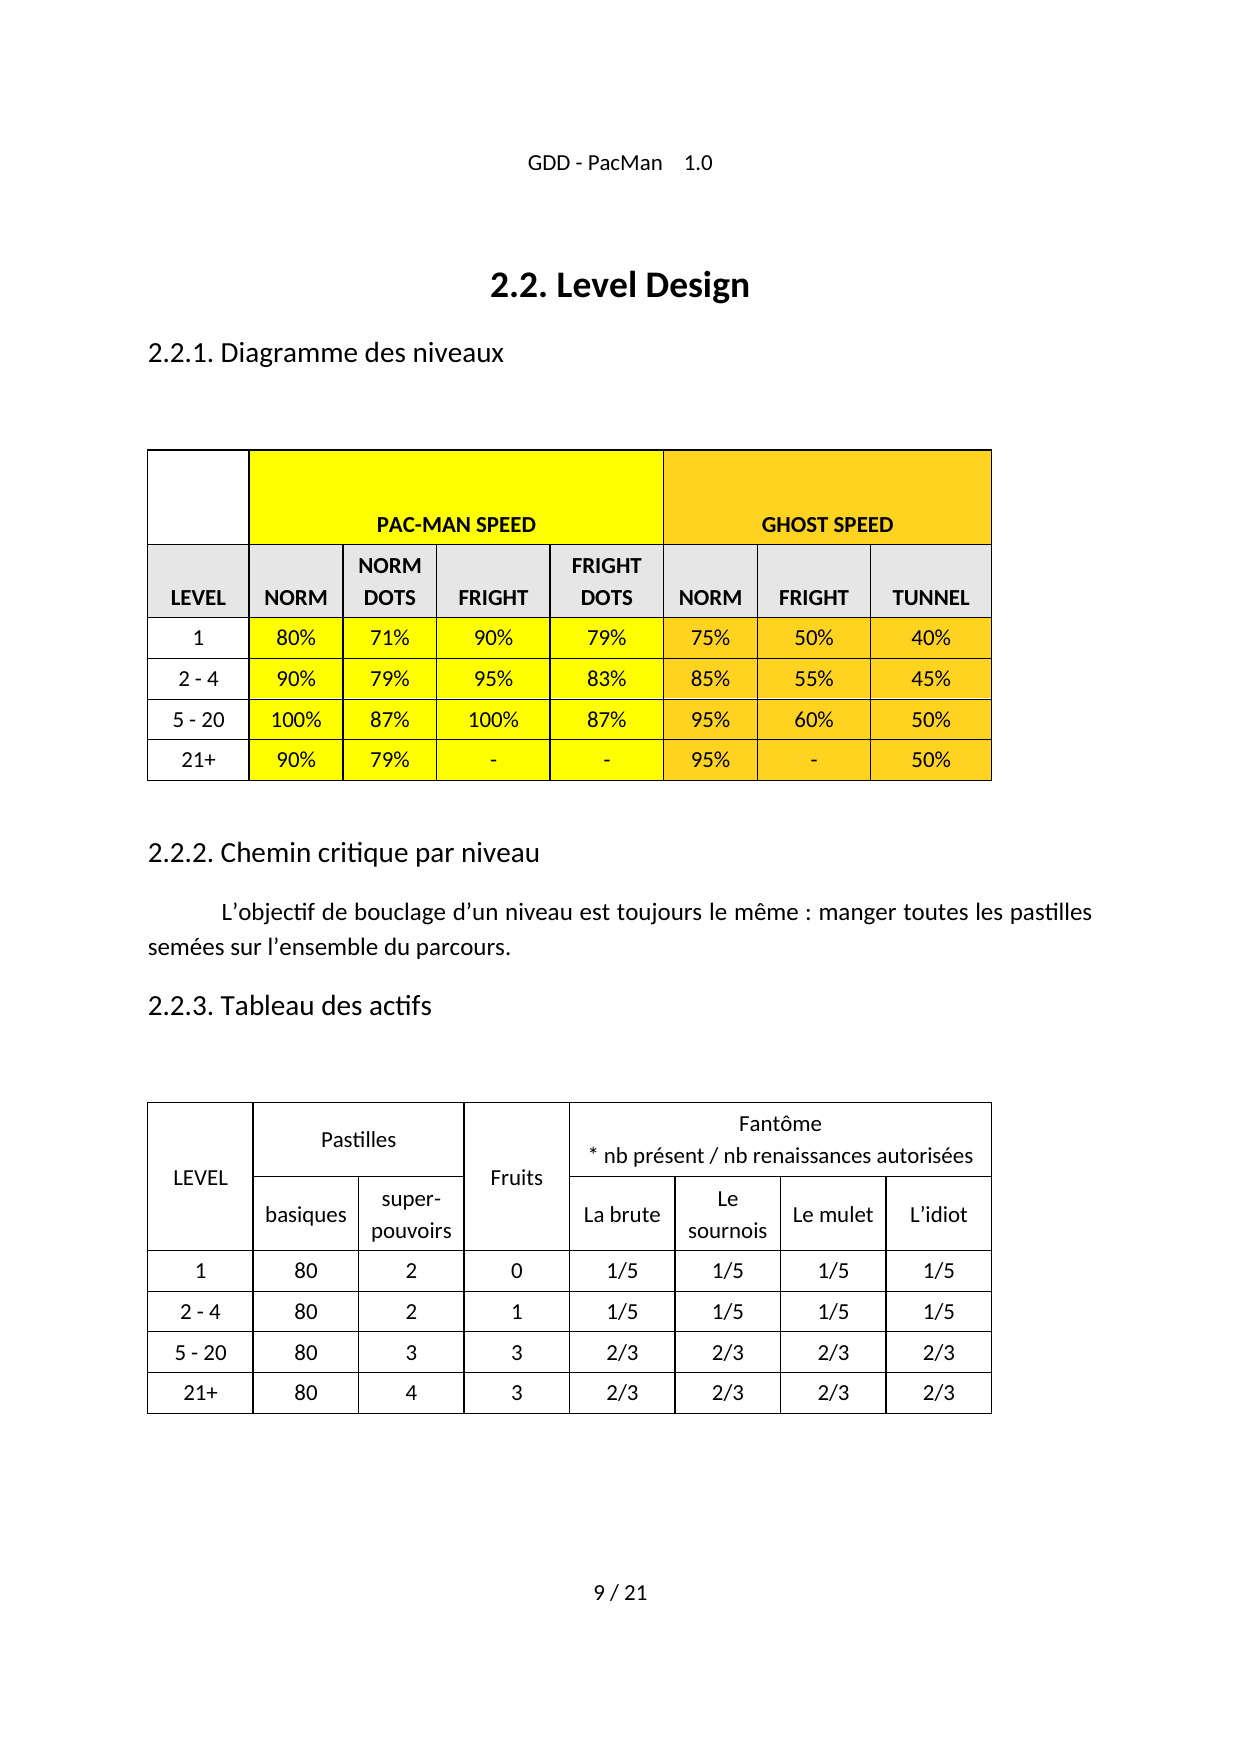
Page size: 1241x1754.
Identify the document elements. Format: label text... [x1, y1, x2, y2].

text 2.2.2. Chemin critique par niveau [148, 834, 1093, 870]
table_cell 79% [344, 659, 436, 698]
table_cell 2/3 [887, 1332, 991, 1372]
table_cell 50% [871, 740, 991, 780]
table_cell 80 [254, 1292, 358, 1331]
table_cell NORM [664, 545, 757, 617]
table_cell 87% [344, 700, 436, 739]
table_cell 1/5 [570, 1292, 674, 1331]
table_cell 1/5 [887, 1251, 991, 1291]
table_cell 2/3 [887, 1373, 991, 1413]
table_cell 1 [465, 1292, 569, 1331]
table_cell 80 [254, 1373, 358, 1413]
table_cell 45% [871, 659, 991, 698]
text 2.2.1. Diagramme des niveaux [148, 334, 1093, 370]
table_cell 60% [758, 700, 870, 739]
table_cell 2/3 [676, 1332, 780, 1372]
table_cell 79% [344, 740, 436, 780]
table_cell 21+ [148, 1373, 252, 1413]
table_cell 2/3 [570, 1373, 674, 1413]
table_cell FRIGHT [437, 545, 549, 617]
table_cell 2/3 [781, 1332, 885, 1372]
table_cell 1/5 [676, 1292, 780, 1331]
table_cell NORM [250, 545, 342, 617]
table_cell 2/3 [570, 1332, 674, 1372]
table_cell 2 [359, 1251, 463, 1291]
table_cell 4 [359, 1373, 463, 1413]
table_cell 3 [359, 1332, 463, 1372]
table_header Pastilles [254, 1103, 463, 1176]
table_cell 87% [551, 700, 663, 739]
table_header Fantôme * nb présent / nb renaissances autorisées [570, 1103, 991, 1176]
table_header Fruits [465, 1103, 569, 1250]
table_cell FRIGHT DOTS [551, 545, 663, 617]
table_cell 90% [437, 618, 549, 658]
table_header GHOST SPEED [664, 451, 991, 544]
table_cell super-pouvoirs [359, 1177, 463, 1250]
table_cell 2/3 [676, 1373, 780, 1413]
table_cell 2 [359, 1292, 463, 1331]
table_cell 80% [250, 618, 342, 658]
table_cell L’idiot [887, 1177, 991, 1250]
table_cell FRIGHT [758, 545, 870, 617]
table_cell 5 - 20 [148, 1332, 252, 1372]
table_cell - [551, 740, 663, 780]
table_cell 50% [871, 700, 991, 739]
table_cell 79% [551, 618, 663, 658]
table_cell 1 [148, 1251, 252, 1291]
table_cell Le sournois [676, 1177, 780, 1250]
table_cell 80 [254, 1251, 358, 1291]
table_header PAC-MAN SPEED [250, 451, 663, 544]
table_cell 85% [664, 659, 757, 698]
table_cell NORM DOTS [344, 545, 436, 617]
table_cell 1/5 [570, 1251, 674, 1291]
table_cell 80 [254, 1332, 358, 1372]
table_cell 55% [758, 659, 870, 698]
table_cell - [758, 740, 870, 780]
table_cell 21+ [148, 740, 248, 780]
table_cell 100% [437, 700, 549, 739]
table_cell 1/5 [676, 1251, 780, 1291]
table_cell 1 [148, 618, 248, 658]
text L’objectif de bouclage d’un niveau est toujours le même : manger toutes les pastilles semées sur l’ensemble du parcours. [148, 896, 1093, 962]
table_cell 90% [250, 740, 342, 780]
table_header LEVEL [148, 1103, 252, 1250]
table_cell 3 [465, 1373, 569, 1413]
table_cell 95% [664, 740, 757, 780]
table_cell - [437, 740, 549, 780]
table_cell 90% [250, 659, 342, 698]
table_cell 2/3 [781, 1373, 885, 1413]
table_cell 40% [871, 618, 991, 658]
table_cell 3 [465, 1332, 569, 1372]
table_cell 95% [664, 700, 757, 739]
table_cell basiques [254, 1177, 358, 1250]
table_cell 2 - 4 [148, 1292, 252, 1331]
table_cell 1/5 [887, 1292, 991, 1331]
table_cell 83% [551, 659, 663, 698]
table_cell 71% [344, 618, 436, 658]
table_cell TUNNEL [871, 545, 991, 617]
table_cell LEVEL [148, 545, 248, 617]
table_cell La brute [570, 1177, 674, 1250]
table_cell 2 - 4 [148, 659, 248, 698]
text 2.2. Level Design [148, 261, 1093, 307]
table_cell 1/5 [781, 1292, 885, 1331]
table_cell 100% [250, 700, 342, 739]
table_cell 0 [465, 1251, 569, 1291]
table_cell Le mulet [781, 1177, 885, 1250]
table_cell 5 - 20 [148, 700, 248, 739]
text 2.2.3. Tableau des actifs [148, 987, 1093, 1022]
table_cell 1/5 [781, 1251, 885, 1291]
table_header [148, 451, 248, 544]
table_cell 95% [437, 659, 549, 698]
table_cell 50% [758, 618, 870, 658]
table_cell 75% [664, 618, 757, 658]
